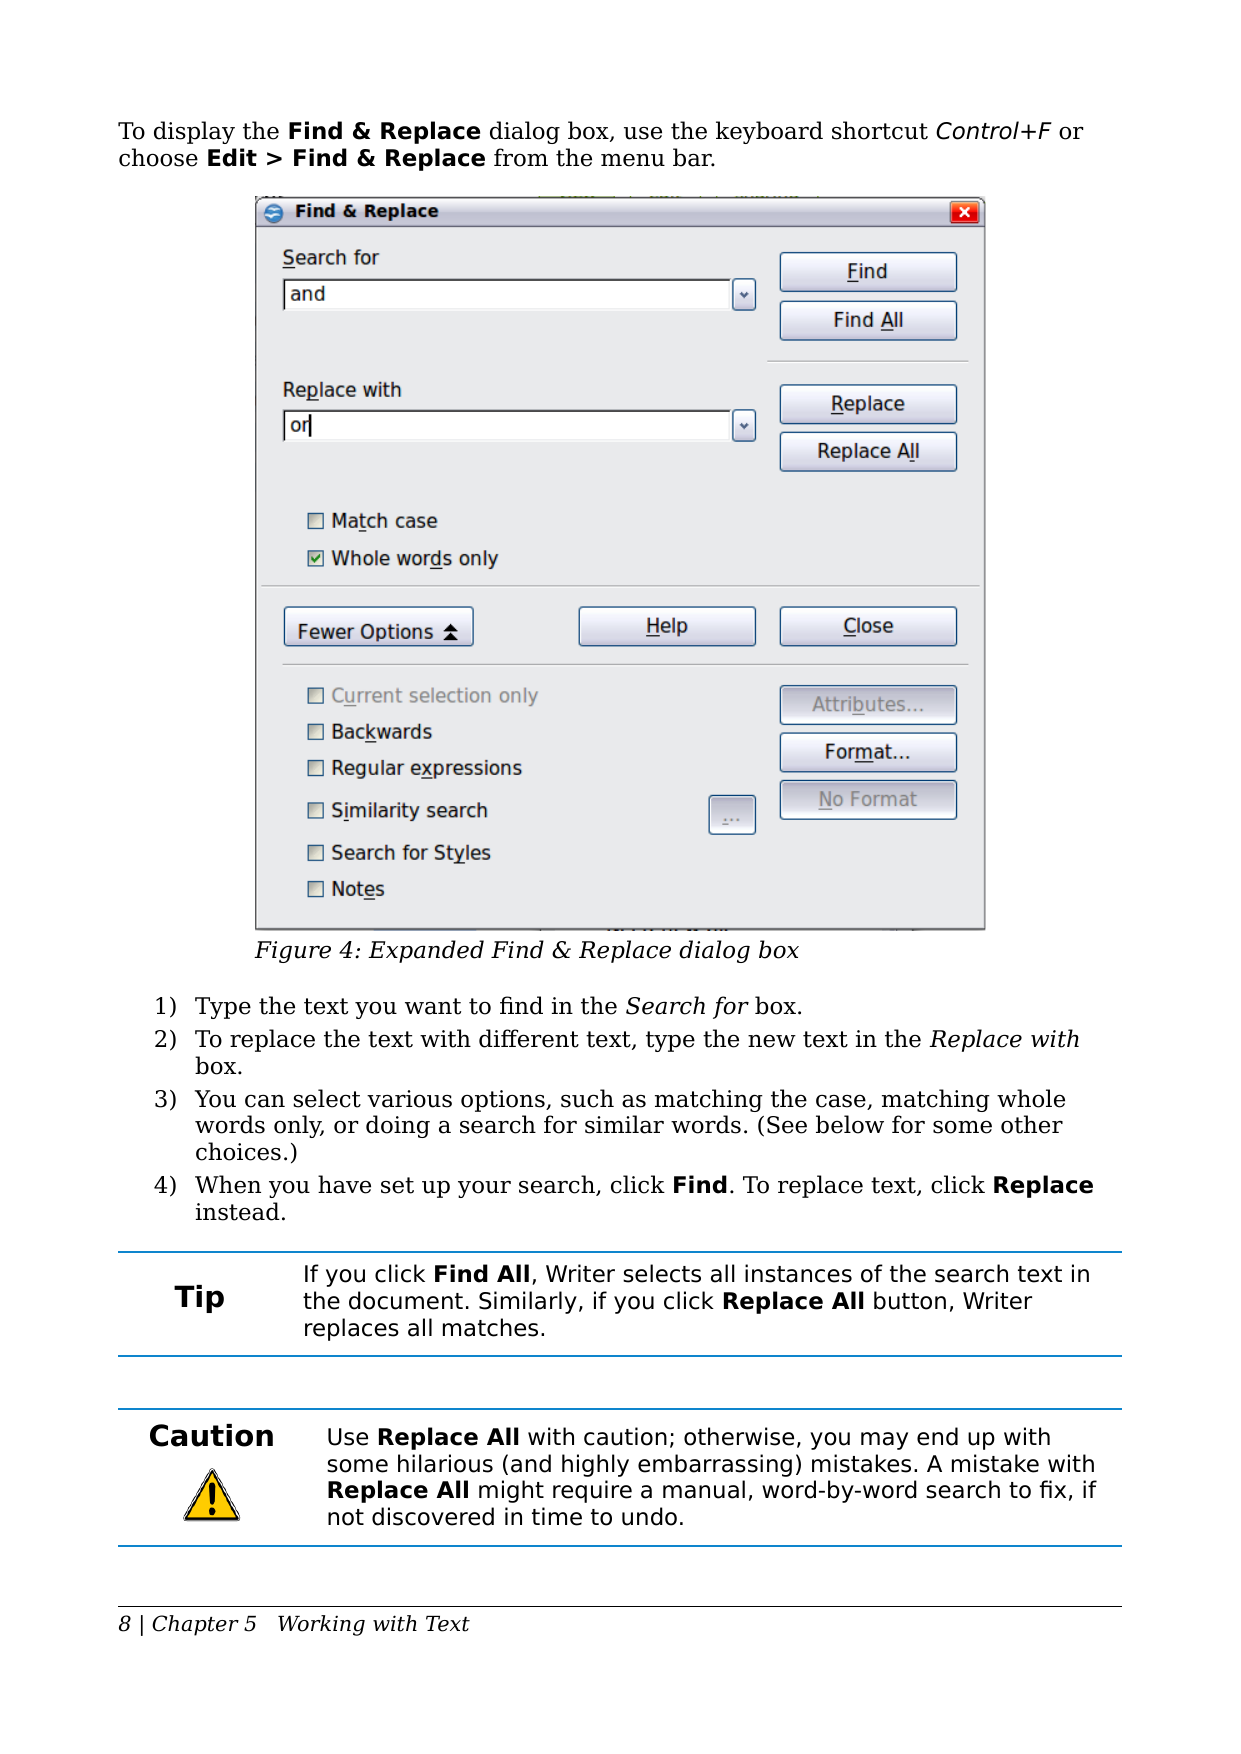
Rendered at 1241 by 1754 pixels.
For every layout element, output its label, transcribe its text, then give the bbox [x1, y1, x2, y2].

table_header Tip [118, 1253, 281, 1354]
table_header If you click Find All, Writer selects all instances of the search text in the document. Similarly, if you click Replace All button, Writer replaces all matches. [281, 1253, 1122, 1354]
picture [255, 196, 986, 931]
list To replace the text with different text, type the new text in the Replace with box. [177, 1026, 1122, 1080]
table_header Use Replace All with caution; otherwise, you may end up with some hilarious (and highly embarrassing) mistakes. A mistake with Replace All might require a manual, word-by-word search to fix, if not discovered in time to undo. [305, 1410, 1122, 1545]
list When you have set up your search, click Find. To replace text, click Replace instead. [177, 1172, 1122, 1226]
text Figure 4: Expanded Find & Replace dialog box [255, 937, 985, 964]
list Type the text you want to find in the Search for box. [177, 993, 1122, 1020]
list You can select various options, such as matching the case, matching whole words only, or doing a search for similar words. (See below for some other choices.) [177, 1086, 1122, 1166]
text To display the Find & Replace dialog box, use the keyboard shortcut Control+F or choose Edit > Find & Replace from the menu bar. [118, 118, 1122, 171]
table_header Caution [118, 1410, 305, 1545]
picture [179, 1464, 244, 1525]
